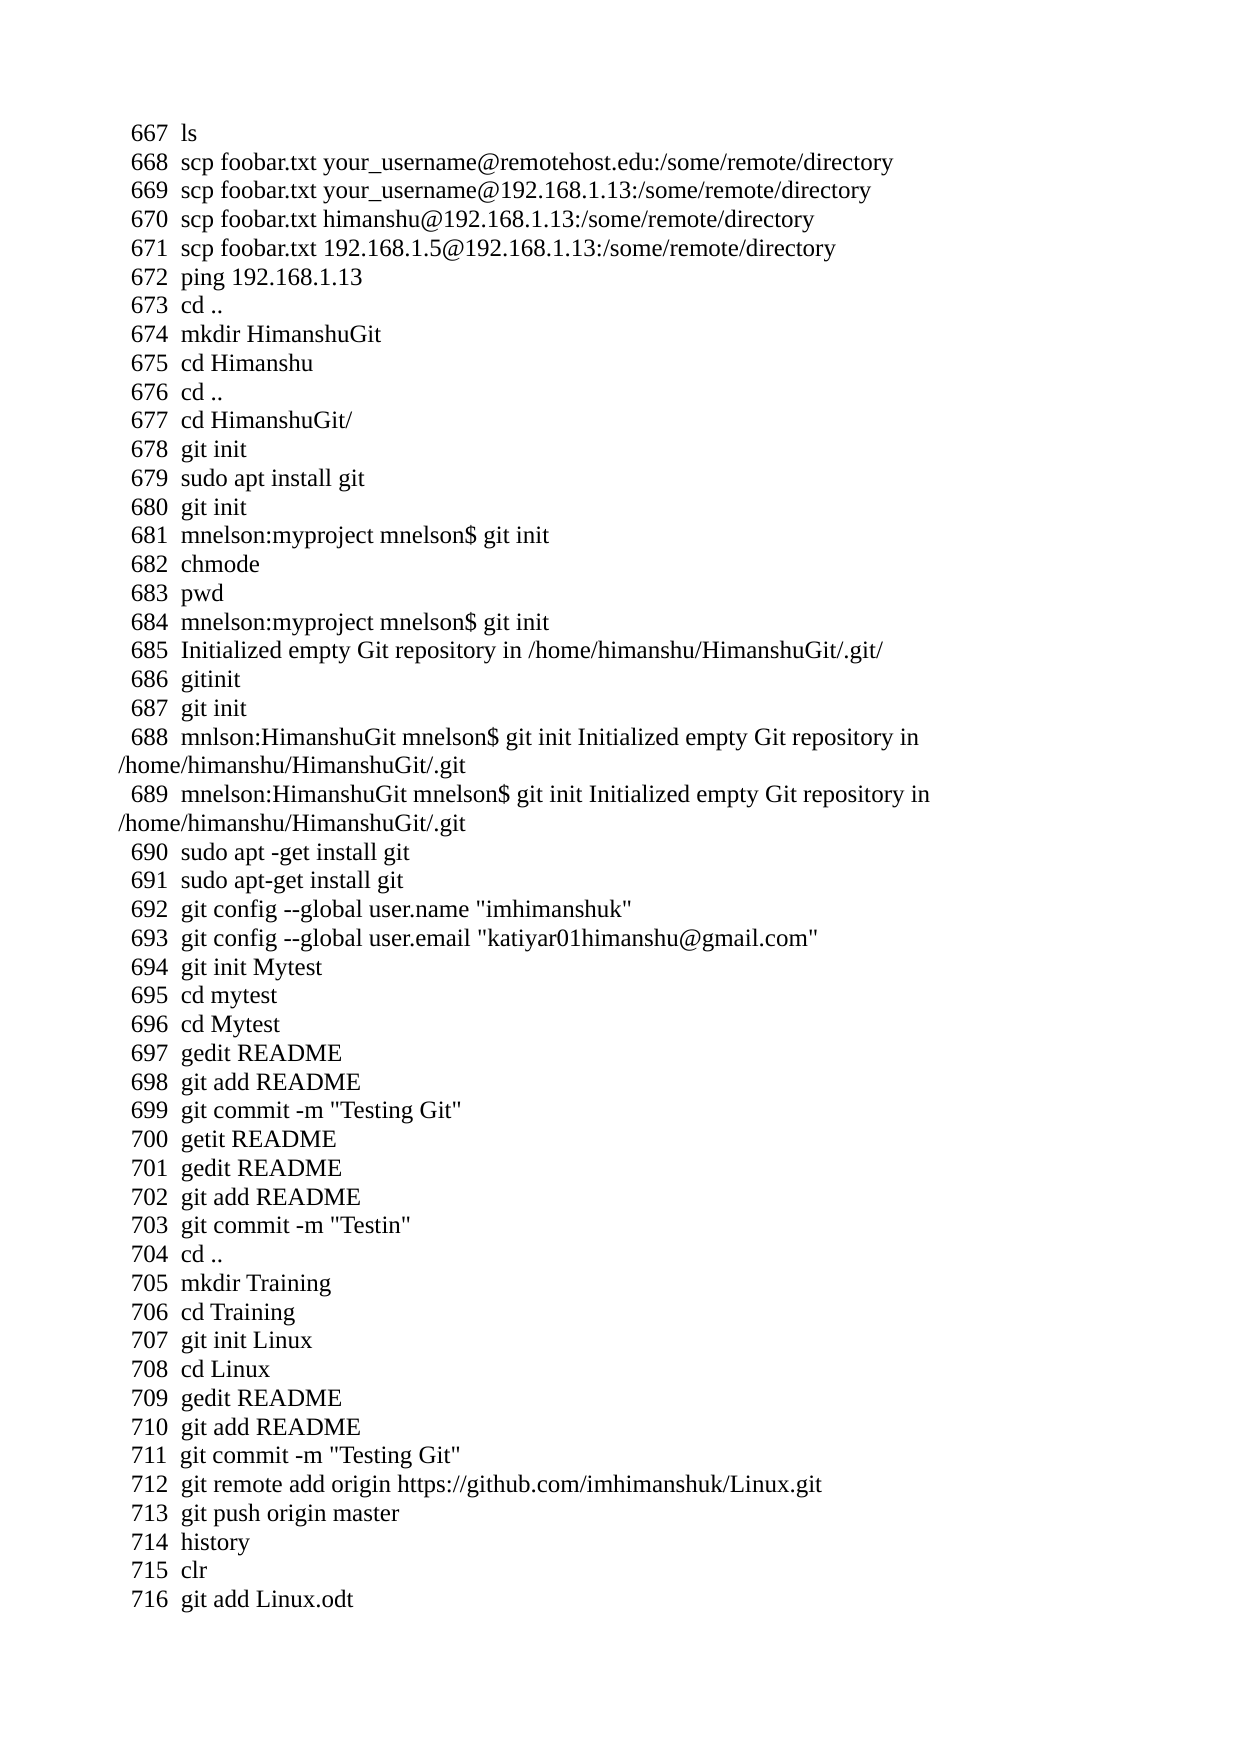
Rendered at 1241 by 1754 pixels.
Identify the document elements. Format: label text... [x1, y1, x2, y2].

text 695 cd mytest [118, 981, 1122, 1009]
text 681 mnelson:myproject mnelson$ git init [118, 521, 1122, 549]
text 685 Initialized empty Git repository in /home/himanshu/HimanshuGit/.git/ [118, 636, 1122, 664]
text 701 gedit README [118, 1153, 1122, 1182]
text 688 mnlson:HimanshuGit mnelson$ git init Initialized empty Git repository in /home/himanshu/HimanshuGit/.git [118, 722, 1122, 779]
text 708 cd Linux [118, 1354, 1122, 1383]
text 668 scp foobar.txt your_username@remotehost.edu:/some/remote/directory [118, 147, 1122, 176]
text 716 git add Linux.odt [118, 1584, 1122, 1613]
text 670 scp foobar.txt himanshu@192.168.1.13:/some/remote/directory [118, 204, 1122, 233]
text 686 gitinit [118, 664, 1122, 693]
text 678 git init [118, 434, 1122, 463]
text 703 git commit -m "Testin" [118, 1211, 1122, 1239]
text 710 git add README [118, 1412, 1122, 1441]
text 698 git add README [118, 1067, 1122, 1096]
text 692 git config --global user.name "imhimanshuk" [118, 894, 1122, 923]
text 682 chmode [118, 549, 1122, 578]
text 706 cd Training [118, 1297, 1122, 1326]
text 672 ping 192.168.1.13 [118, 262, 1122, 291]
text 712 git remote add origin https://github.com/imhimanshuk/Linux.git [118, 1469, 1122, 1498]
text 700 getit README [118, 1124, 1122, 1153]
text 677 cd HimanshuGit/ [118, 406, 1122, 434]
text 711 git commit -m "Testing Git" [118, 1441, 1122, 1469]
text 684 mnelson:myproject mnelson$ git init [118, 607, 1122, 636]
text 669 scp foobar.txt your_username@192.168.1.13:/some/remote/directory [118, 176, 1122, 204]
text 671 scp foobar.txt 192.168.1.5@192.168.1.13:/some/remote/directory [118, 233, 1122, 262]
text 696 cd Mytest [118, 1009, 1122, 1038]
text 715 clr [118, 1556, 1122, 1584]
text 694 git init Mytest [118, 952, 1122, 981]
text 673 cd .. [118, 291, 1122, 319]
text 675 cd Himanshu [118, 348, 1122, 377]
text 679 sudo apt install git [118, 463, 1122, 492]
text 687 git init [118, 693, 1122, 722]
text 714 history [118, 1527, 1122, 1556]
text 667 ls [118, 118, 1122, 147]
text 709 gedit README [118, 1383, 1122, 1412]
text 690 sudo apt -get install git [118, 837, 1122, 866]
text 691 sudo apt-get install git [118, 866, 1122, 894]
text 693 git config --global user.email "katiyar01himanshu@gmail.com" [118, 923, 1122, 952]
text 689 mnelson:HimanshuGit mnelson$ git init Initialized empty Git repository in /home/himanshu/HimanshuGit/.git [118, 779, 1122, 837]
text 704 cd .. [118, 1239, 1122, 1268]
text 674 mkdir HimanshuGit [118, 319, 1122, 348]
text 676 cd .. [118, 377, 1122, 406]
text 697 gedit README [118, 1038, 1122, 1067]
text 713 git push origin master [118, 1498, 1122, 1527]
text 702 git add README [118, 1182, 1122, 1211]
text 680 git init [118, 492, 1122, 521]
text 705 mkdir Training [118, 1268, 1122, 1297]
text 699 git commit -m "Testing Git" [118, 1096, 1122, 1124]
text 683 pwd [118, 578, 1122, 607]
text 707 git init Linux [118, 1326, 1122, 1354]
